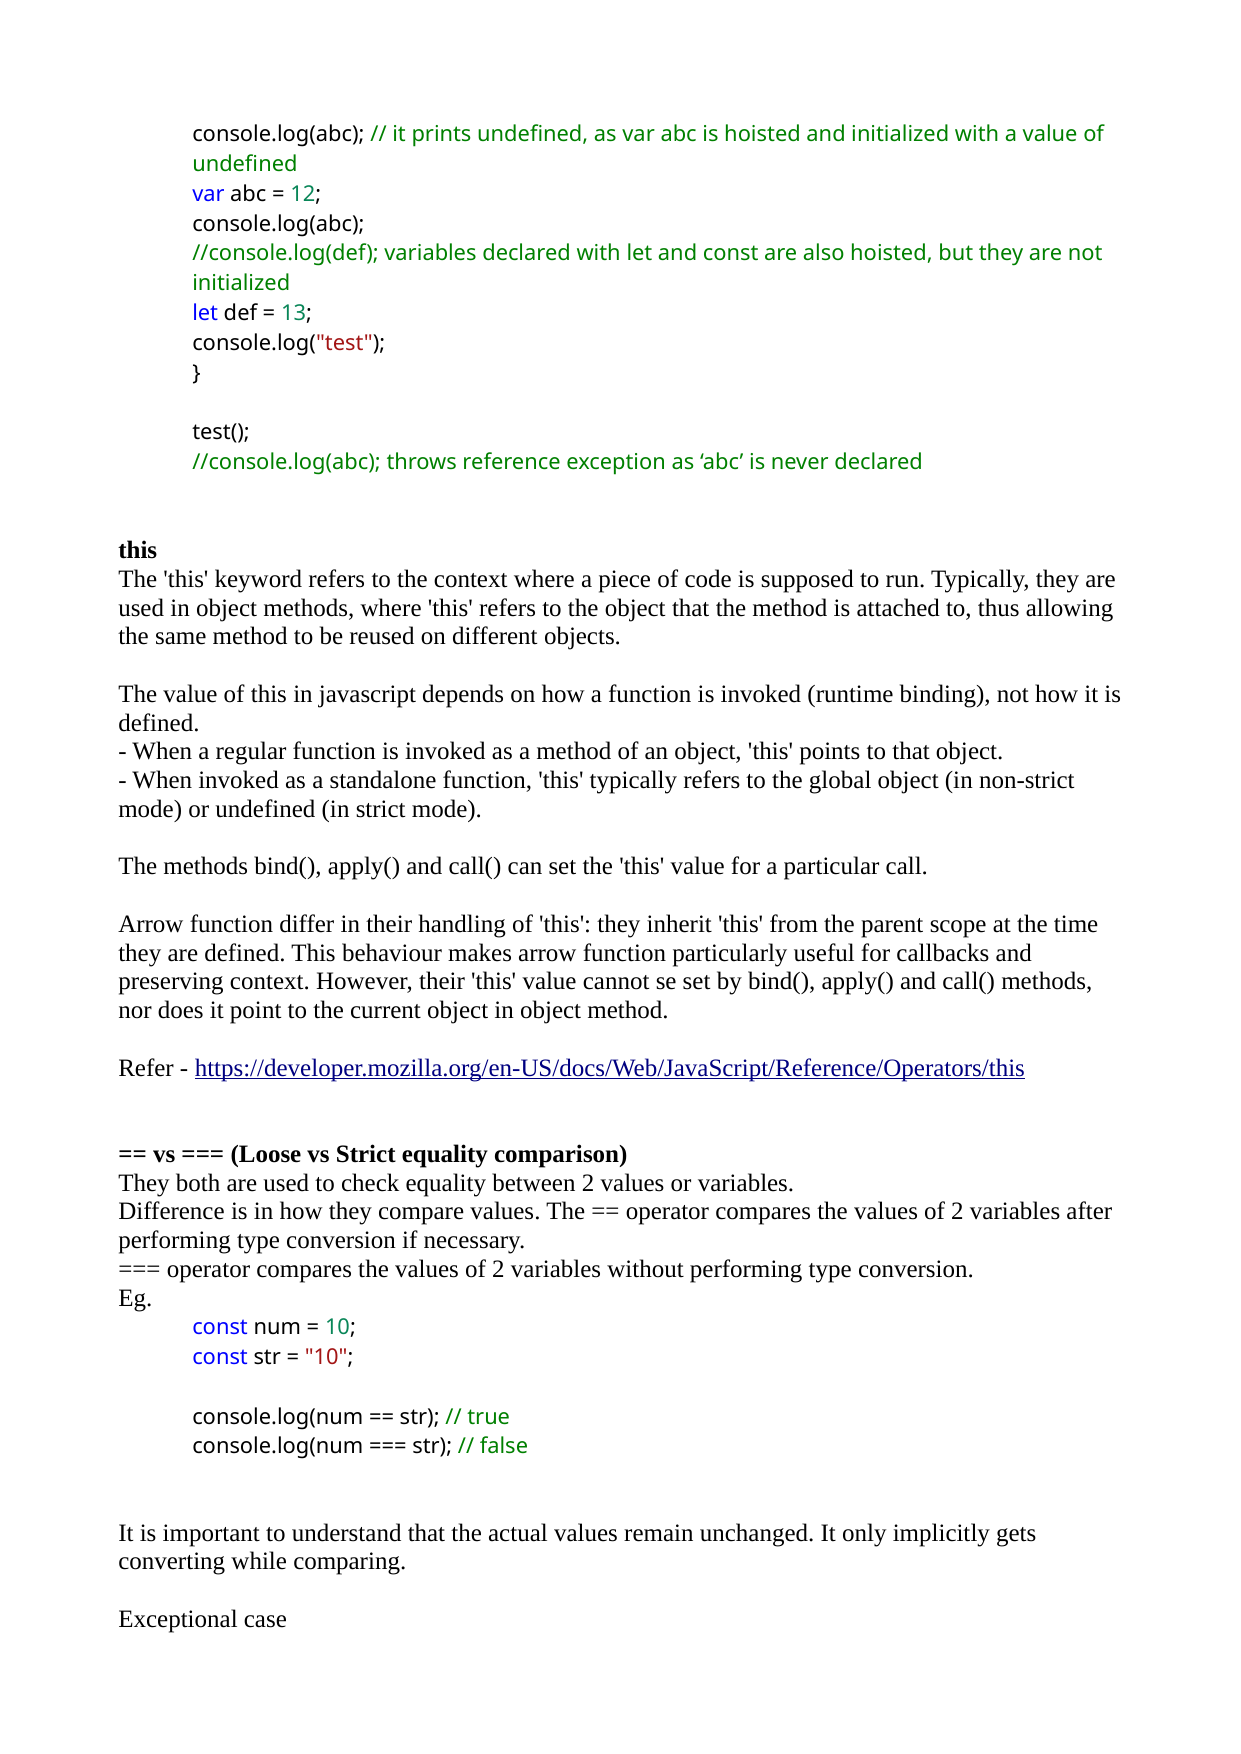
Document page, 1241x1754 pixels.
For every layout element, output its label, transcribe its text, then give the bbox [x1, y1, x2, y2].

text == vs === (Loose vs Strict equality comparison) [118, 1139, 1122, 1168]
text console.log(abc); // it prints undefined, as var abc is hoisted and initialized with a value of undefined [192, 118, 1122, 178]
text Difference is in how they compare values. The == operator compares the values of 2 variables after performing type conversion if necessary. [118, 1196, 1122, 1254]
text They both are used to check equality between 2 values or variables. [118, 1168, 1122, 1196]
text } [192, 356, 1122, 386]
text const str = "10"; [192, 1341, 1122, 1371]
text console.log(num === str); // false [192, 1430, 1122, 1460]
text console.log(num == str); // true [192, 1401, 1122, 1430]
text The value of this in javascript depends on how a function is invoked (runtime binding), not how it is defined. [118, 679, 1122, 736]
text console.log(abc); [192, 207, 1122, 237]
text //console.log(abc); throws reference exception as ‘abc’ is never declared [192, 446, 1122, 476]
text It is important to understand that the actual values remain unchanged. It only implicitly gets converting while comparing. [118, 1518, 1122, 1575]
text The 'this' keyword refers to the context where a piece of code is supposed to run. Typically, they are used in object methods, where 'this' refers to the object that the method is attached to, thus allowing the same method to be reused on different objects. [118, 564, 1122, 650]
text test(); [192, 416, 1122, 446]
text - When invoked as a standalone function, 'this' typically refers to the global object (in non-strict mode) or undefined (in strict mode). [118, 765, 1122, 823]
text const num = 10; [192, 1311, 1122, 1341]
text console.log("test"); [192, 327, 1122, 356]
text The methods bind(), apply() and call() can set the 'this' value for a particular call. [118, 851, 1122, 880]
text this [118, 535, 1122, 564]
text === operator compares the values of 2 variables without performing type conversion. [118, 1254, 1122, 1283]
text Eg. [118, 1283, 1122, 1311]
text - When a regular function is invoked as a method of an object, 'this' points to that object. [118, 736, 1122, 765]
text var abc = 12; [192, 178, 1122, 207]
text Exceptional case [118, 1604, 1122, 1633]
text Arrow function differ in their handling of 'this': they inherit 'this' from the parent scope at the time they are defined. This behaviour makes arrow function particularly useful for callbacks and preserving context. However, their 'this' value cannot se set by bind(), apply() and call() methods, nor does it point to the current object in object method. [118, 909, 1122, 1024]
text Refer - https://developer.mozilla.org/en-US/docs/Web/JavaScript/Reference/Operators/this [118, 1053, 1122, 1081]
text let def = 13; [192, 297, 1122, 327]
text //console.log(def); variables declared with let and const are also hoisted, but they are not initialized [192, 237, 1122, 297]
